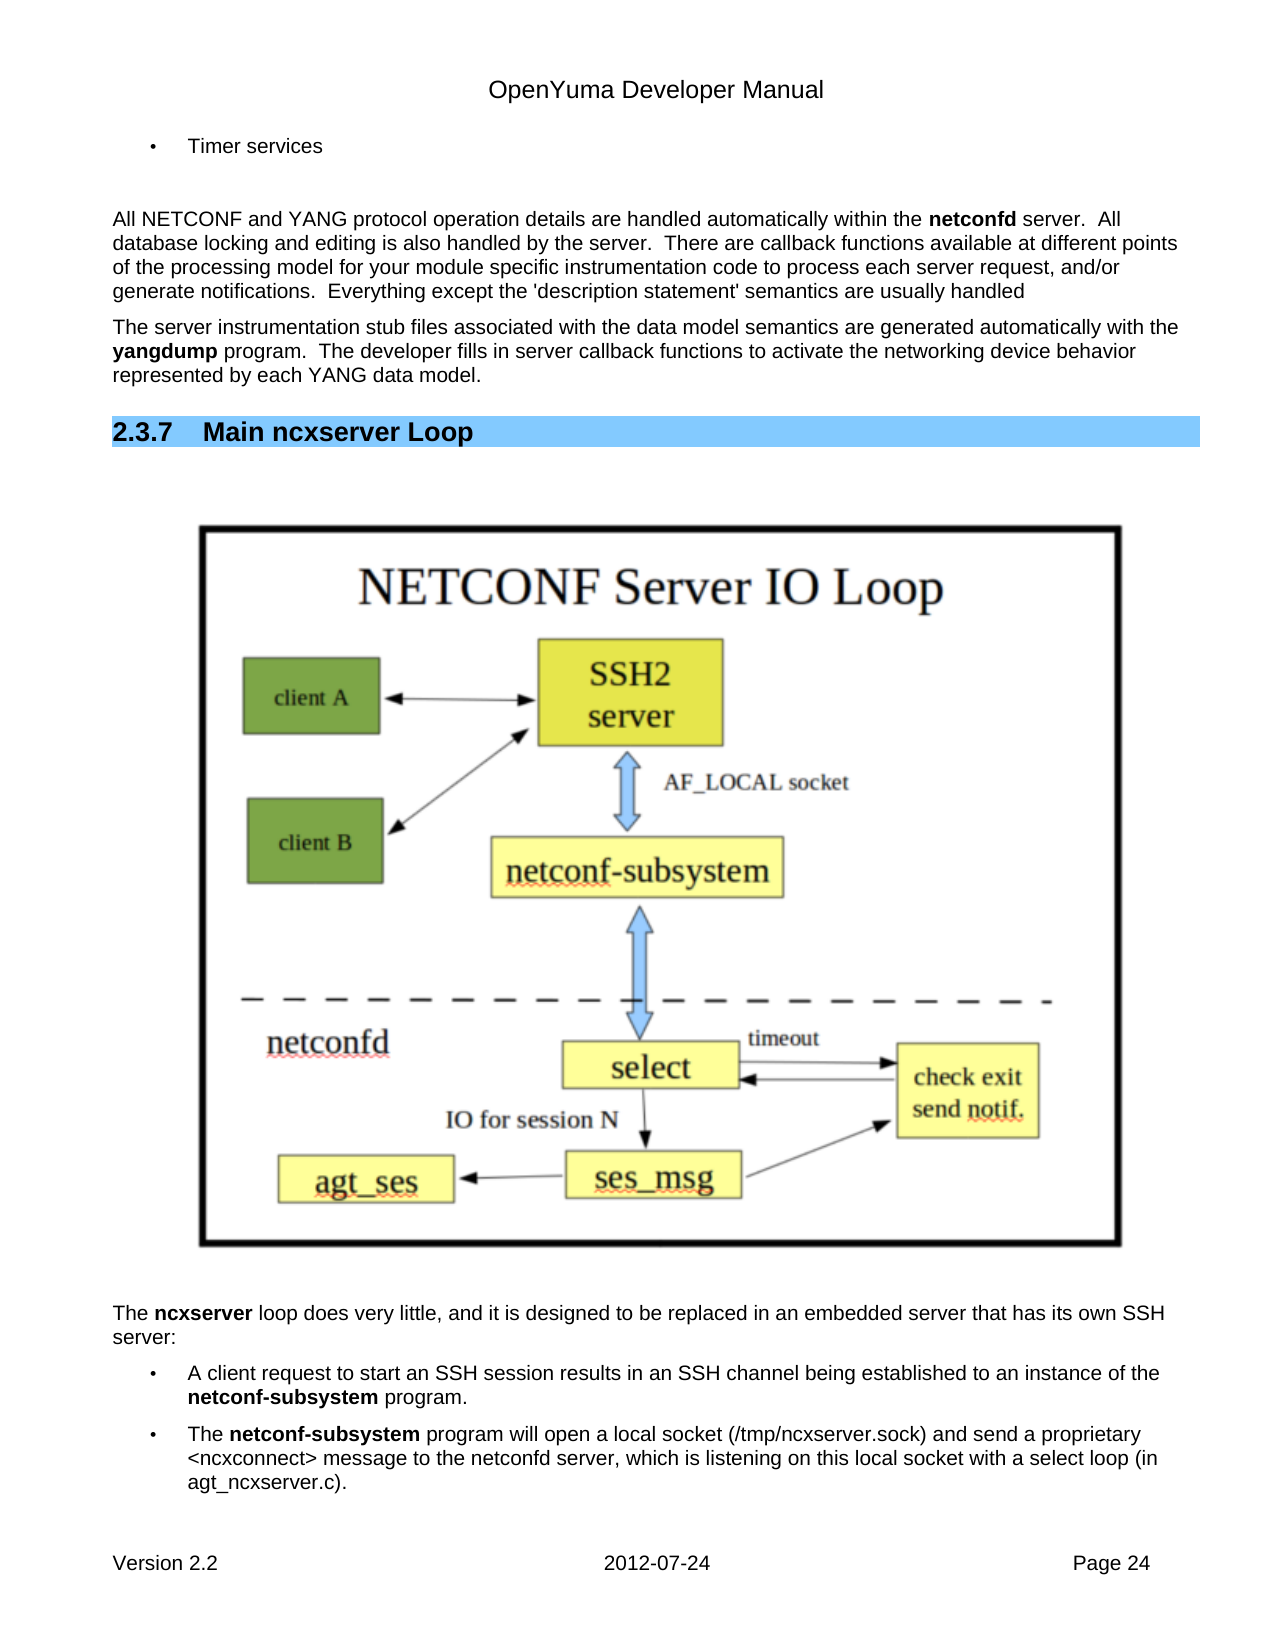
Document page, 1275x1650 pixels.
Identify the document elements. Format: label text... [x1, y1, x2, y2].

list A client request to start an SSH session results in an SSH channel being established to an instance of the netconf-subsystem program. [150, 1361, 1200, 1409]
text All NETCONF and YANG protocol operation details are handled automatically within the netconfd server. All database locking and editing is also handled by the server. There are callback functions available at different points of the processing model for your module specific instrumentation code to process each server request, and/or generate notifications. Everything except the 'description statement' semantics are usually handled [112, 207, 1200, 302]
subtitle Main ncxserver Loop [112, 416, 1200, 447]
text The ncxserver loop does very little, and it is designed to be replaced in an embedded server that has its own SSH server: [112, 1301, 1200, 1349]
list Timer services [150, 134, 1200, 158]
text The server instrumentation stub files associated with the data model semantics are generated automatically with the yangdump program. The developer fills in server callback functions to activate the networking device behavior represented by each YANG data model. [112, 315, 1200, 387]
picture [167, 512, 1146, 1265]
list The netconf-subsystem program will open a local socket (/tmp/ncxserver.sock) and send a proprietary <ncxconnect> message to the netconfd server, which is listening on this local socket with a select loop (in agt_ncxserver.c). [150, 1422, 1200, 1493]
